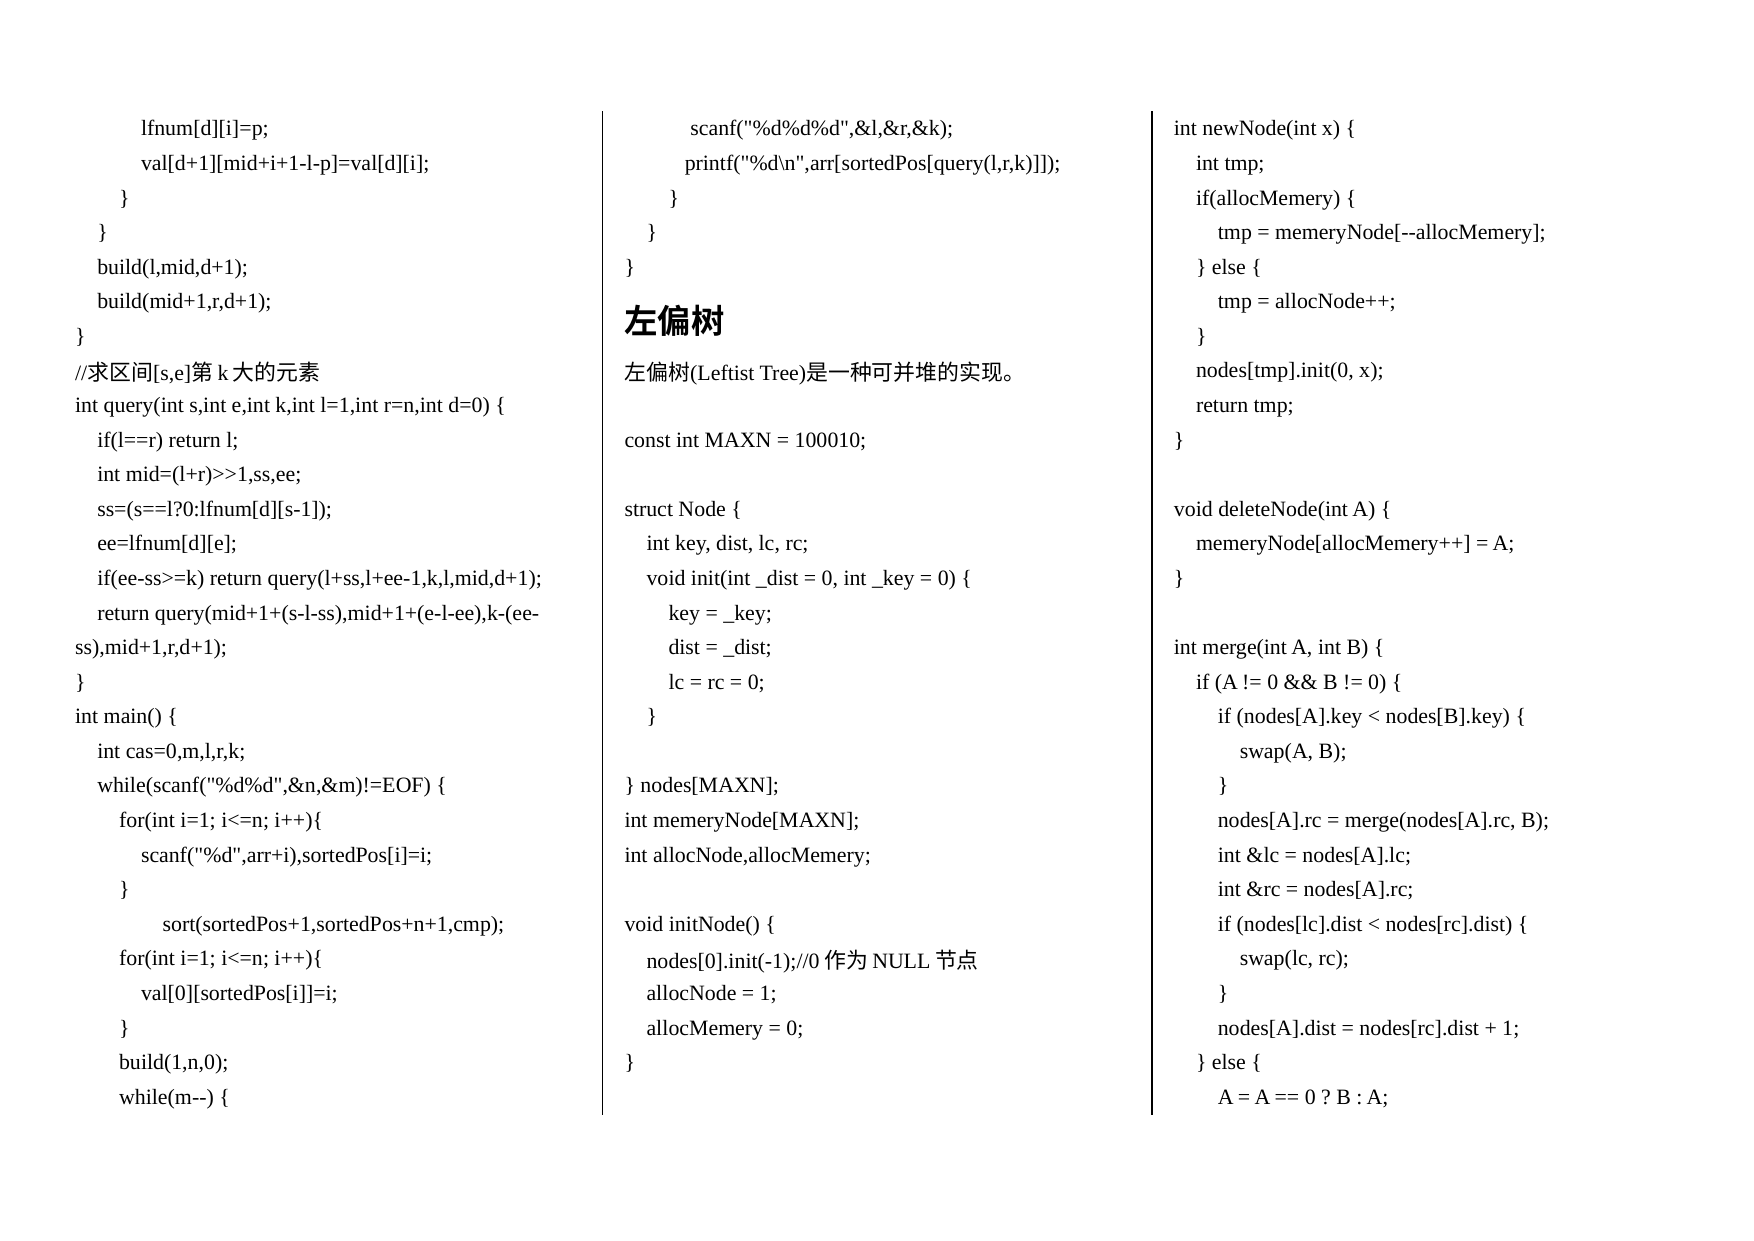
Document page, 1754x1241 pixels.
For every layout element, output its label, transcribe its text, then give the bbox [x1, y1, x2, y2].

text int query(int s,int e,int k,int l=1,int r=n,int d=0) { [75, 388, 580, 422]
text int &rc = nodes[A].rc; [1174, 872, 1679, 907]
text while(scanf("%d%d",&n,&m)!=EOF) { [75, 768, 580, 803]
text } [1174, 422, 1679, 457]
text } [1174, 976, 1679, 1010]
text 左偏树(Leftist Tree)是一种可并堆的实现。 [624, 353, 1129, 388]
text if (nodes[A].key < nodes[B].key) { [1174, 699, 1679, 734]
text } [75, 215, 580, 249]
text allocNode = 1; [624, 976, 1129, 1010]
text tmp = memeryNode[--allocMemery]; [1174, 215, 1679, 249]
text if (nodes[lc].dist < nodes[rc].dist) { [1174, 907, 1679, 941]
text nodes[A].rc = merge(nodes[A].rc, B); [1174, 803, 1679, 837]
text } [1174, 768, 1679, 803]
text A = A == 0 ? B : A; [1174, 1079, 1679, 1114]
text } [1174, 561, 1679, 595]
text } [75, 180, 580, 215]
text } [75, 1010, 580, 1045]
text return tmp; [1174, 388, 1679, 422]
text } [1174, 319, 1679, 353]
text sort(sortedPos+1,sortedPos+n+1,cmp); [119, 907, 580, 941]
text for(int i=1; i<=n; i++){ [75, 941, 580, 976]
text const int MAXN = 100010; [624, 422, 1129, 457]
text lc = rc = 0; [624, 664, 1129, 699]
text int &lc = nodes[A].lc; [1174, 837, 1679, 872]
text nodes[0].init(-1);//0作为NULL节点 [624, 941, 1129, 976]
text //求区间[s,e]第k大的元素 [75, 353, 580, 388]
text swap(A, B); [1174, 734, 1679, 768]
text for(int i=1; i<=n; i++){ [75, 803, 580, 837]
text int mid=(l+r)>>1,ss,ee; [75, 457, 580, 492]
text } [624, 249, 1129, 284]
text lfnum[d][i]=p; [75, 111, 580, 146]
text if(allocMemery) { [1174, 180, 1679, 215]
text nodes[tmp].init(0, x); [1174, 353, 1679, 388]
text } [75, 664, 580, 699]
text struct Node { [624, 492, 1129, 526]
text build(1,n,0); [75, 1045, 580, 1079]
text } [75, 872, 580, 907]
text memeryNode[allocMemery++] = A; [1174, 526, 1679, 561]
text int main() { [75, 699, 580, 734]
text void deleteNode(int A) { [1174, 492, 1679, 526]
text printf("%d\n",arr[sortedPos[query(l,r,k)]]); [624, 146, 1129, 180]
text tmp = allocNode++; [1174, 284, 1679, 319]
text } nodes[MAXN]; [624, 768, 1129, 803]
text while(m--) { [75, 1079, 580, 1114]
text swap(lc, rc); [1174, 941, 1679, 976]
text } [624, 215, 1129, 249]
text } [624, 699, 1129, 734]
text } [624, 180, 1129, 215]
text int newNode(int x) { [1174, 111, 1679, 146]
text if(l==r) return l; [75, 422, 580, 457]
text dist = _dist; [624, 630, 1129, 664]
text val[d+1][mid+i+1-l-p]=val[d][i]; [75, 146, 580, 180]
text scanf("%d%d%d",&l,&r,&k); [624, 111, 1129, 146]
text build(mid+1,r,d+1); [75, 284, 580, 319]
text int merge(int A, int B) { [1174, 630, 1679, 664]
text val[0][sortedPos[i]]=i; [75, 976, 580, 1010]
text if(ee-ss>=k) return query(l+ss,l+ee-1,k,l,mid,d+1); [75, 561, 580, 595]
text allocMemery = 0; [624, 1010, 1129, 1045]
text } else { [1174, 1045, 1679, 1079]
text } else { [1174, 249, 1679, 284]
text void initNode() { [624, 907, 1129, 941]
text build(l,mid,d+1); [75, 249, 580, 284]
text ee=lfnum[d][e]; [75, 526, 580, 561]
text int tmp; [1174, 146, 1679, 180]
text scanf("%d",arr+i),sortedPos[i]=i; [75, 837, 580, 872]
text ss=(s==l?0:lfnum[d][s-1]); [75, 492, 580, 526]
text int allocNode,allocMemery; [624, 837, 1129, 872]
text int cas=0,m,l,r,k; [75, 734, 580, 768]
text key = _key; [624, 595, 1129, 630]
subtitle 左偏树 [624, 284, 1129, 353]
text int key, dist, lc, rc; [624, 526, 1129, 561]
text nodes[A].dist = nodes[rc].dist + 1; [1174, 1010, 1679, 1045]
text return query(mid+1+(s-l-ss),mid+1+(e-l-ee),k-(ee-ss),mid+1,r,d+1); [75, 595, 580, 664]
text void init(int _dist = 0, int _key = 0) { [624, 561, 1129, 595]
text int memeryNode[MAXN]; [624, 803, 1129, 837]
text } [624, 1045, 1129, 1079]
text if (A != 0 && B != 0) { [1174, 664, 1679, 699]
text } [75, 319, 580, 353]
